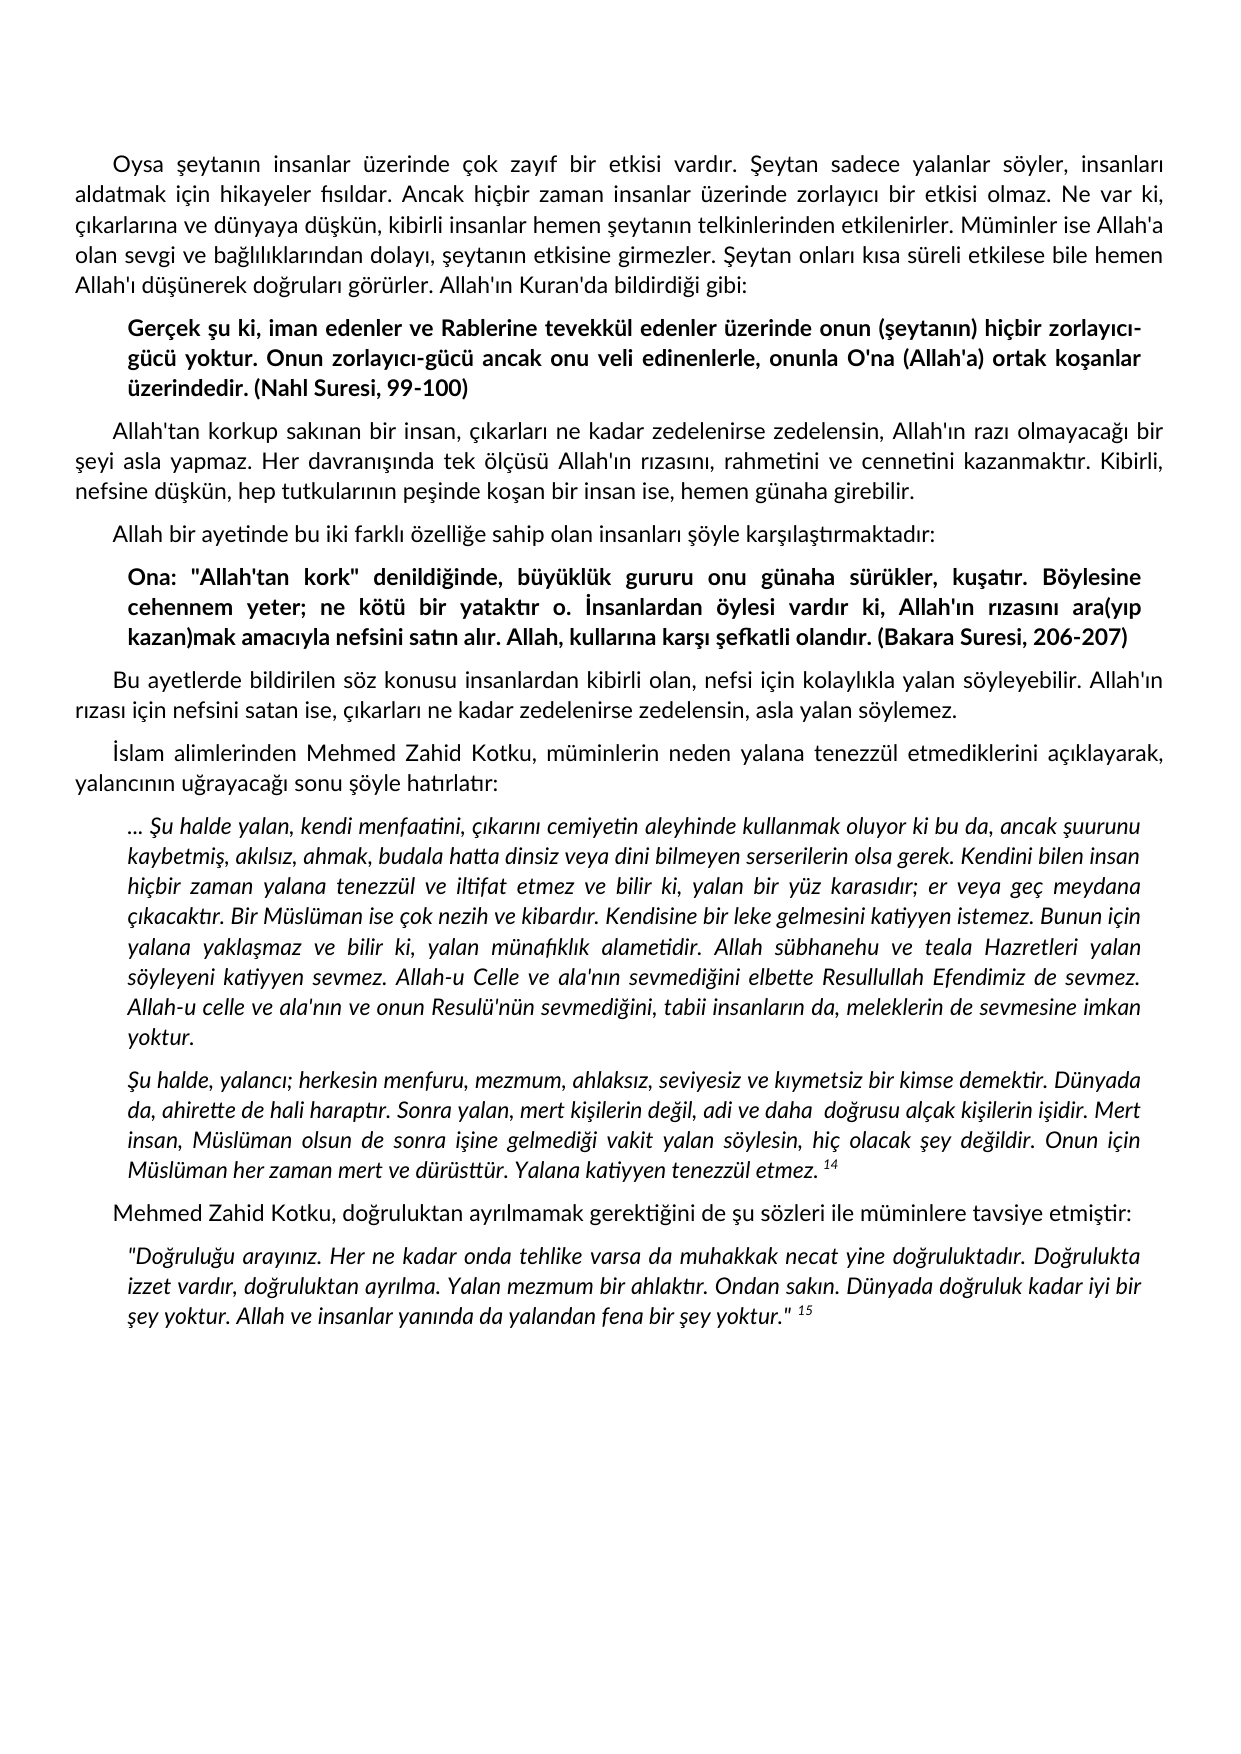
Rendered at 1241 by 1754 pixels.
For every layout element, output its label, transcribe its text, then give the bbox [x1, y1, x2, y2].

text ... Şu halde yalan, kendi menfaatini, çıkarını cemiyetin aleyhinde kullanmak oluyor ki bu da, ancak şuurunu kaybetmiş, akılsız, ahmak, budala hatta dinsiz veya dini bilmeyen serserilerin olsa gerek. Kendini bilen insan hiçbir zaman yalana tenezzül ve iltifat etmez ve bilir ki, yalan bir yüz karasıdır; er veya geç meydana çıkacaktır. Bir Müslüman ise çok nezih ve kibardır. Kendisine bir leke gelmesini katiyyen istemez. Bunun için yalana yaklaşmaz ve bilir ki, yalan münafıklık alametidir. Allah sübhanehu ve teala Hazretleri yalan söyleyeni katiyyen sevmez. Allah-u Celle ve ala'nın sevmediğini elbette Resullullah Efendimiz de sevmez. Allah-u celle ve ala'nın ve onun Resulü'nün sevmediğini, tabii insanların da, meleklerin de sevmesine imkan yoktur. [127, 811, 1143, 1050]
text Allah'tan korkup sakınan bir insan, çıkarları ne kadar zedelenirse zedelensin, Allah'ın razı olmayacağı bir şeyi asla yapmaz. Her davranışında tek ölçüsü Allah'ın rızasını, rahmetini ve cennetini kazanmaktır. Kibirli, nefsine düşkün, hep tutkularının peşinde koşan bir insan ise, hemen günaha girebilir. [75, 417, 1165, 504]
text İslam alimlerinden Mehmed Zahid Kotku, müminlerin neden yalana tenezzül etmediklerini açıklayarak, yalancının uğrayacağı sonu şöyle hatırlatır: [75, 738, 1165, 796]
text Gerçek şu ki, iman edenler ve Rablerine tevekkül edenler üzerinde onun (şeytanın) hiçbir zorlayıcı-gücü yoktur. Onun zorlayıcı-gücü ancak onu veli edinenlerle, onunla O'na (Allah'a) ortak koşanlar üzerindedir. (Nahl Suresi, 99-100) [127, 313, 1143, 401]
text Şu halde, yalancı; herkesin menfuru, mezmum, ahlaksız, seviyesiz ve kıymetsiz bir kimse demektir. Dünyada da, ahirette de hali haraptır. Sonra yalan, mert kişilerin değil, adi ve daha doğrusu alçak kişilerin işidir. Mert insan, Müslüman olsun de sonra işine gelmediği vakit yalan söylesin, hiç olacak şey değildir. Onun için Müslüman her zaman mert ve dürüsttür. Yalana katiyyen tenezzül etmez. 14 [127, 1066, 1143, 1184]
text Mehmed Zahid Kotku, doğruluktan ayrılmamak gerektiğini de şu sözleri ile müminlere tavsiye etmiştir: [75, 1199, 1165, 1226]
text Allah bir ayetinde bu iki farklı özelliğe sahip olan insanları şöyle karşılaştırmaktadır: [75, 520, 1165, 547]
text Bu ayetlerde bildirilen söz konusu insanlardan kibirli olan, nefsi için kolaylıkla yalan söyleyebilir. Allah'ın rızası için nefsini satan ise, çıkarları ne kadar zedelenirse zedelensin, asla yalan söylemez. [75, 666, 1165, 723]
text Ona: "Allah'tan kork" denildiğinde, büyüklük gururu onu günaha sürükler, kuşatır. Böylesine cehennem yeter; ne kötü bir yataktır o. İnsanlardan öylesi vardır ki, Allah'ın rızasını ara(yıp kazan)mak amacıyla nefsini satın alır. Allah, kullarına karşı şefkatli olandır. (Bakara Suresi, 206-207) [127, 562, 1143, 650]
text Oysa şeytanın insanlar üzerinde çok zayıf bir etkisi vardır. Şeytan sadece yalanlar söyler, insanları aldatmak için hikayeler fısıldar. Ancak hiçbir zaman insanlar üzerinde zorlayıcı bir etkisi olmaz. Ne var ki, çıkarlarına ve dünyaya düşkün, kibirli insanlar hemen şeytanın telkinlerinden etkilenirler. Müminler ise Allah'a olan sevgi ve bağlılıklarından dolayı, şeytanın etkisine girmezler. Şeytan onları kısa süreli etkilese bile hemen Allah'ı düşünerek doğruları görürler. Allah'ın Kuran'da bildirdiği gibi: [75, 150, 1165, 298]
text "Doğruluğu arayınız. Her ne kadar onda tehlike varsa da muhakkak necat yine doğruluktadır. Doğrulukta izzet vardır, doğruluktan ayrılma. Yalan mezmum bir ahlaktır. Ondan sakın. Dünyada doğruluk kadar iyi bir şey yoktur. Allah ve insanlar yanında da yalandan fena bir şey yoktur." 15 [127, 1242, 1143, 1329]
